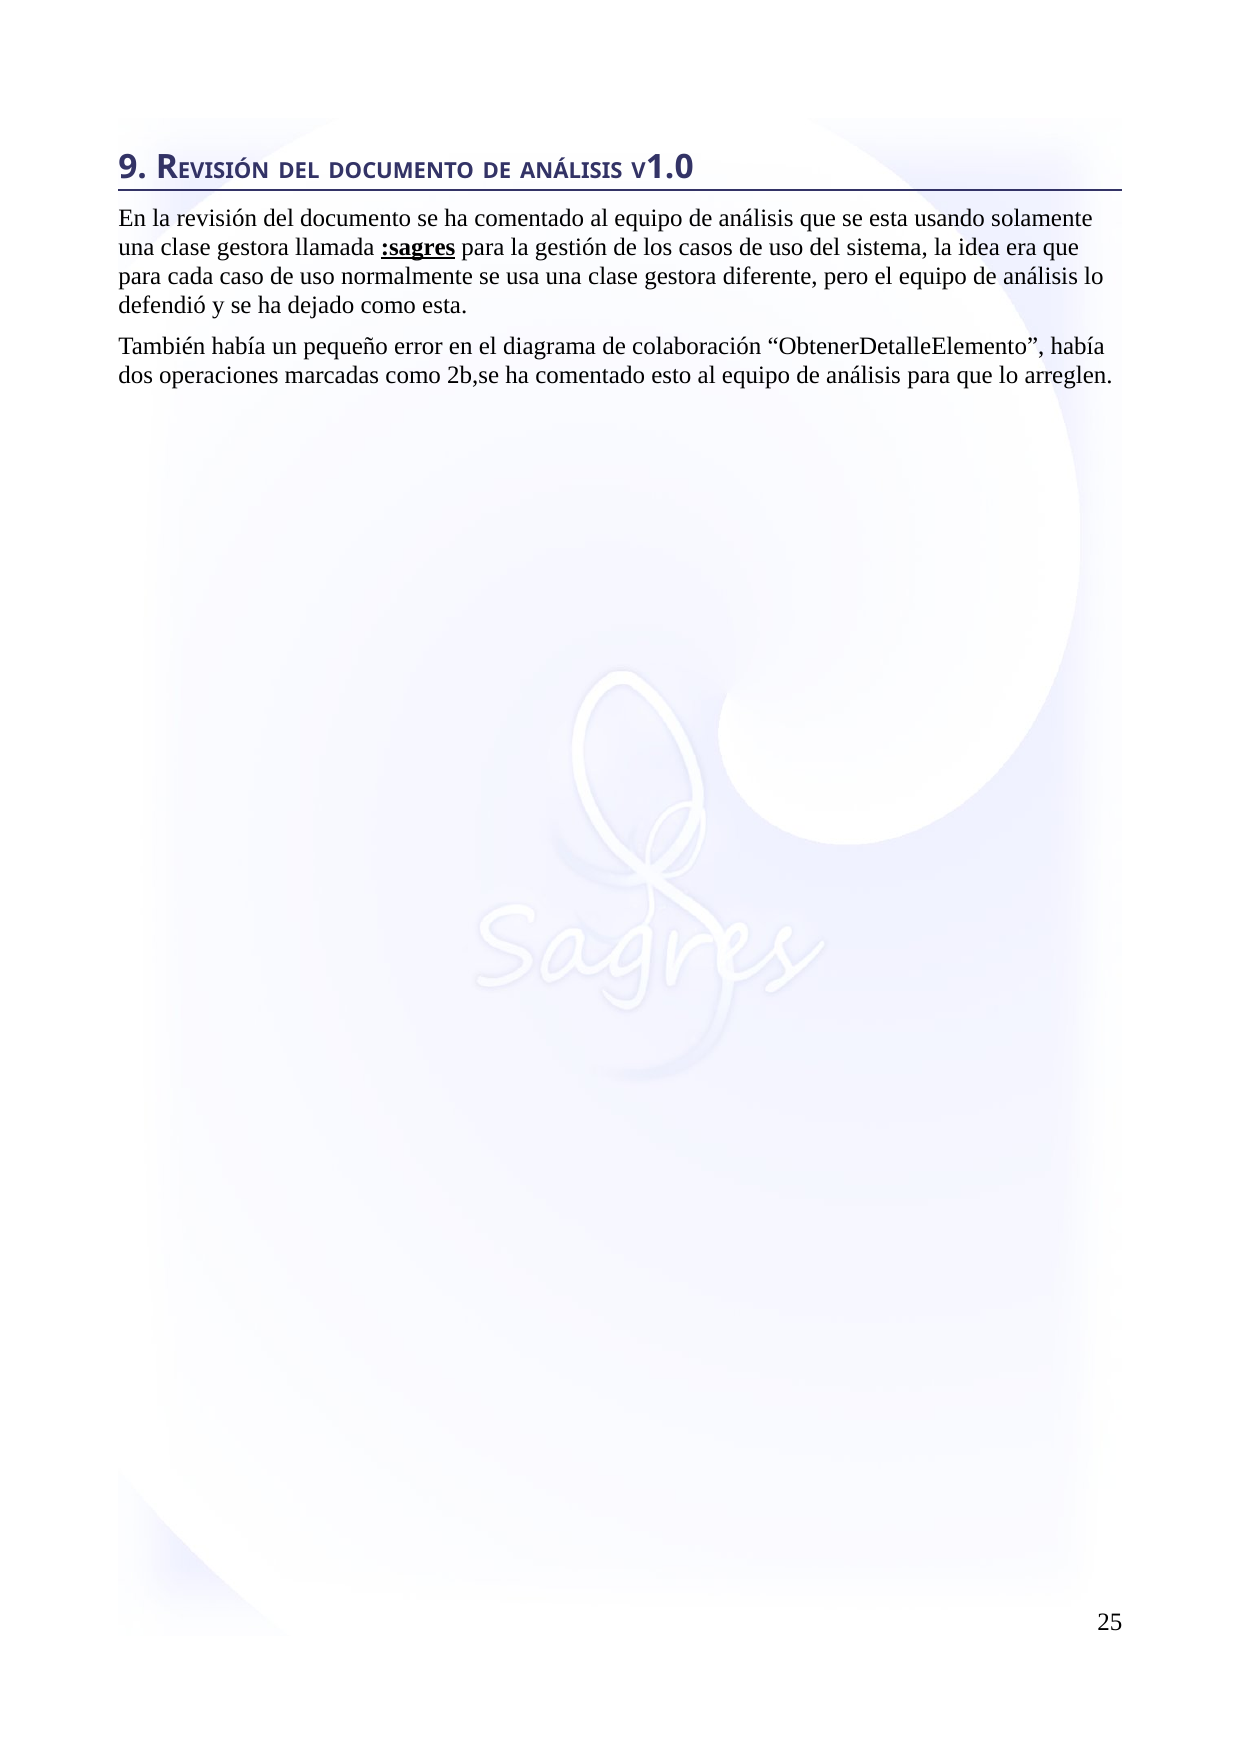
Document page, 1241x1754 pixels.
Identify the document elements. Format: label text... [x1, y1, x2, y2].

subtitle 9. Revisión del documento de análisis v1.0 [118, 143, 1122, 189]
text También había un pequeño error en el diagrama de colaboración “ObtenerDetalleElemento”, había dos operaciones marcadas como 2b,se ha comentado esto al equipo de análisis para que lo arreglen. [118, 331, 1122, 388]
picture [118, 118, 1122, 143]
text En la revisión del documento se ha comentado al equipo de análisis que se esta usando solamente una clase gestora llamada :sagres para la gestión de los casos de uso del sistema, la idea era que para cada caso de uso normalmente se usa una clase gestora diferente, pero el equipo de análisis lo defendió y se ha dejado como esta. [118, 203, 1122, 318]
picture [118, 318, 1122, 331]
picture [118, 191, 1122, 203]
picture [118, 388, 1122, 1636]
